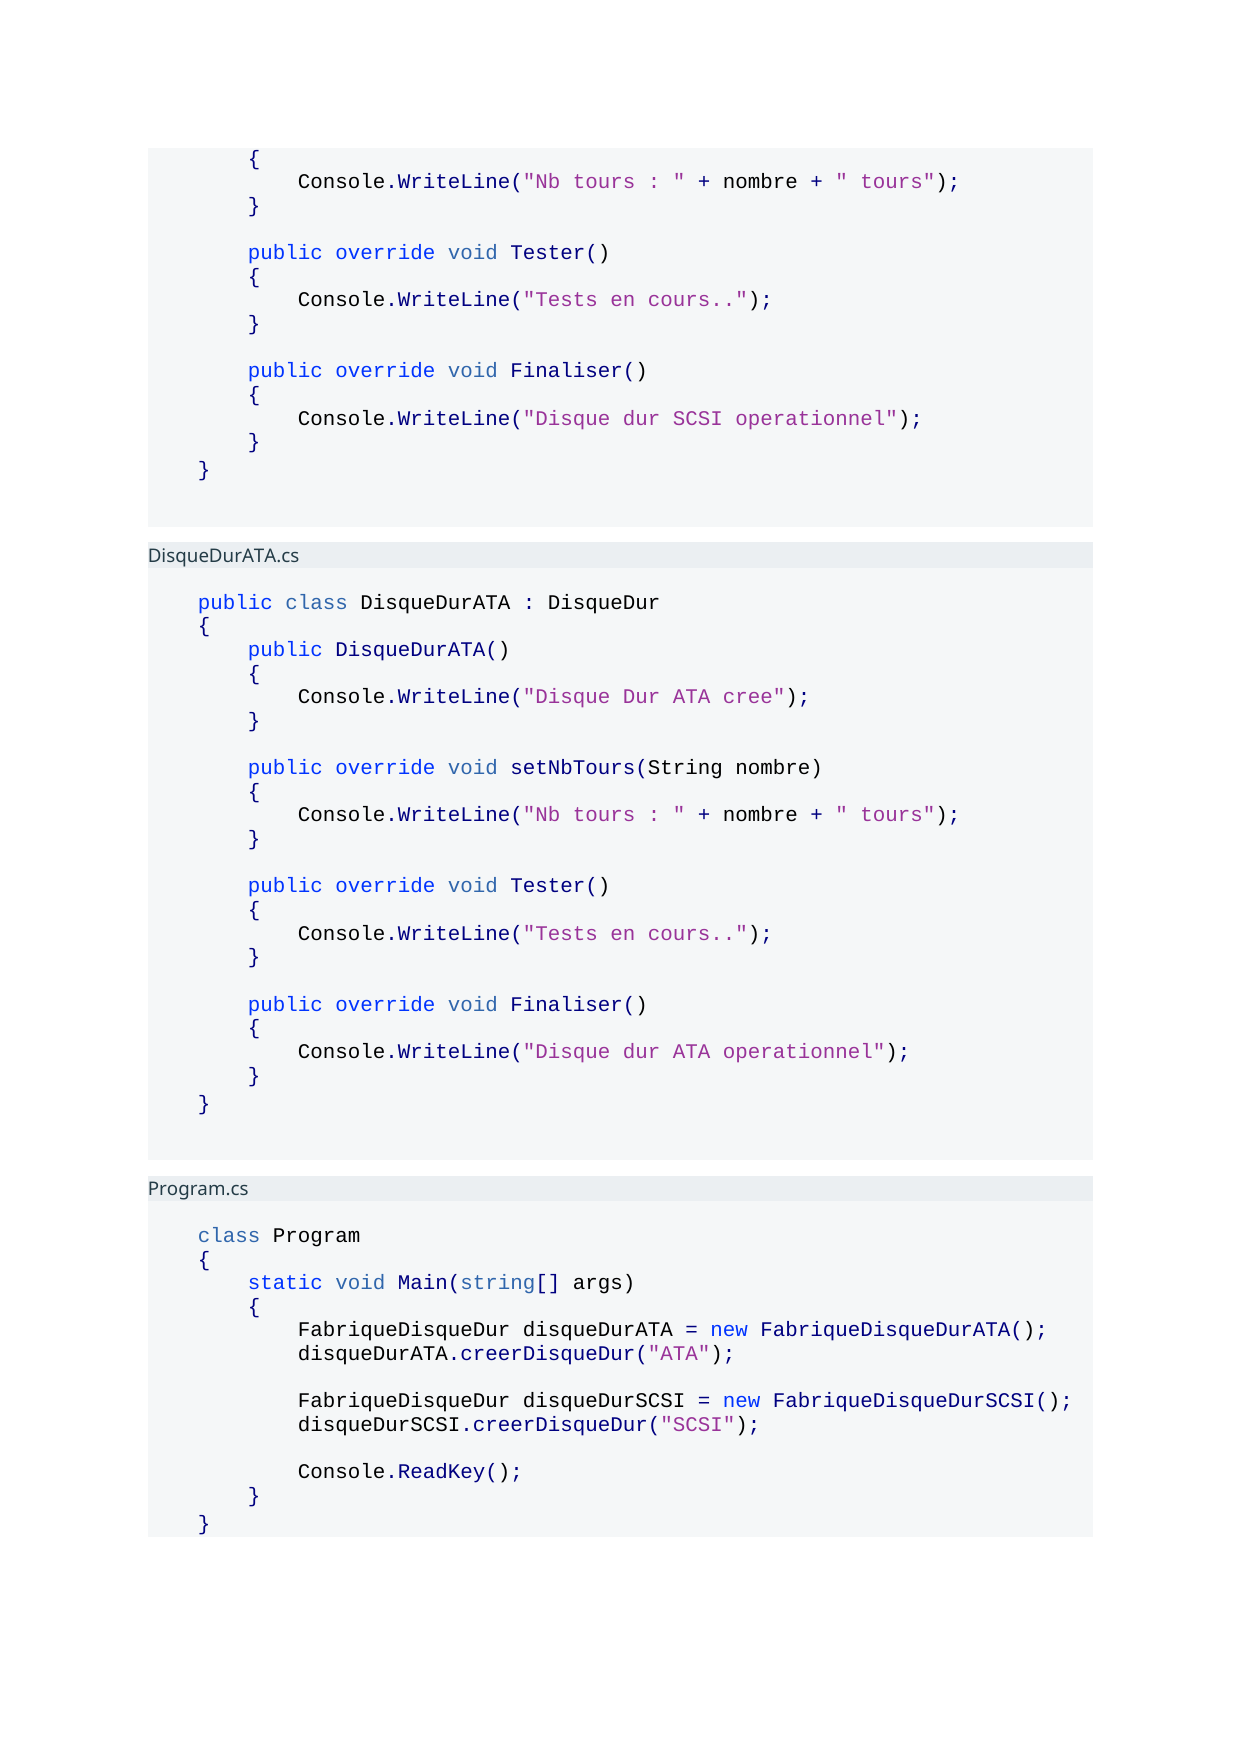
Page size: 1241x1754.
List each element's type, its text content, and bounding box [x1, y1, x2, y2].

text disqueDurSCSI.creerDisqueDur("SCSI"); [148, 1414, 1093, 1438]
text Console.WriteLine("Tests en cours.."); [148, 289, 1093, 313]
text public class DisqueDurATA : DisqueDur [148, 592, 1093, 615]
text { [148, 781, 1093, 804]
text } [148, 313, 1093, 337]
text { [148, 384, 1093, 408]
text } [148, 1064, 1093, 1088]
text Program.cs [148, 1176, 1093, 1201]
text public override void setNbTours(String nombre) [148, 757, 1093, 781]
text class Program [148, 1225, 1093, 1248]
text { [148, 266, 1093, 289]
text Console.WriteLine("Disque dur SCSI operationnel"); [148, 408, 1093, 431]
text FabriqueDisqueDur disqueDurSCSI = new FabriqueDisqueDurSCSI(); [148, 1390, 1093, 1414]
text static void Main(string[] args) [148, 1272, 1093, 1296]
text public override void Finaliser() [148, 994, 1093, 1017]
text { [148, 1017, 1093, 1041]
text public override void Tester() [148, 242, 1093, 266]
text Console.ReadKey(); [148, 1461, 1093, 1485]
text public override void Finaliser() [148, 360, 1093, 384]
text Console.WriteLine("Nb tours : " + nombre + " tours"); [148, 171, 1093, 195]
text } [148, 195, 1093, 218]
text { [148, 663, 1093, 686]
text FabriqueDisqueDur disqueDurATA = new FabriqueDisqueDurATA(); [148, 1319, 1093, 1343]
text } [148, 431, 1093, 455]
text DisqueDurATA.cs [148, 542, 1093, 568]
text disqueDurATA.creerDisqueDur("ATA"); [148, 1343, 1093, 1367]
text { [148, 615, 1093, 639]
text } [148, 1485, 1093, 1509]
text { [148, 1296, 1093, 1319]
text } [148, 828, 1093, 852]
text Console.WriteLine("Disque dur ATA operationnel"); [148, 1041, 1093, 1064]
text } [148, 946, 1093, 970]
text } [148, 455, 1093, 483]
text public DisqueDurATA() [148, 639, 1093, 663]
text } [148, 1509, 1093, 1537]
text Console.WriteLine("Disque Dur ATA cree"); [148, 686, 1093, 710]
text { [148, 148, 1093, 171]
text } [148, 710, 1093, 733]
text } [148, 1088, 1093, 1116]
text { [148, 1248, 1093, 1272]
text Console.WriteLine("Nb tours : " + nombre + " tours"); [148, 804, 1093, 828]
text Console.WriteLine("Tests en cours.."); [148, 923, 1093, 946]
text public override void Tester() [148, 875, 1093, 899]
text { [148, 899, 1093, 923]
